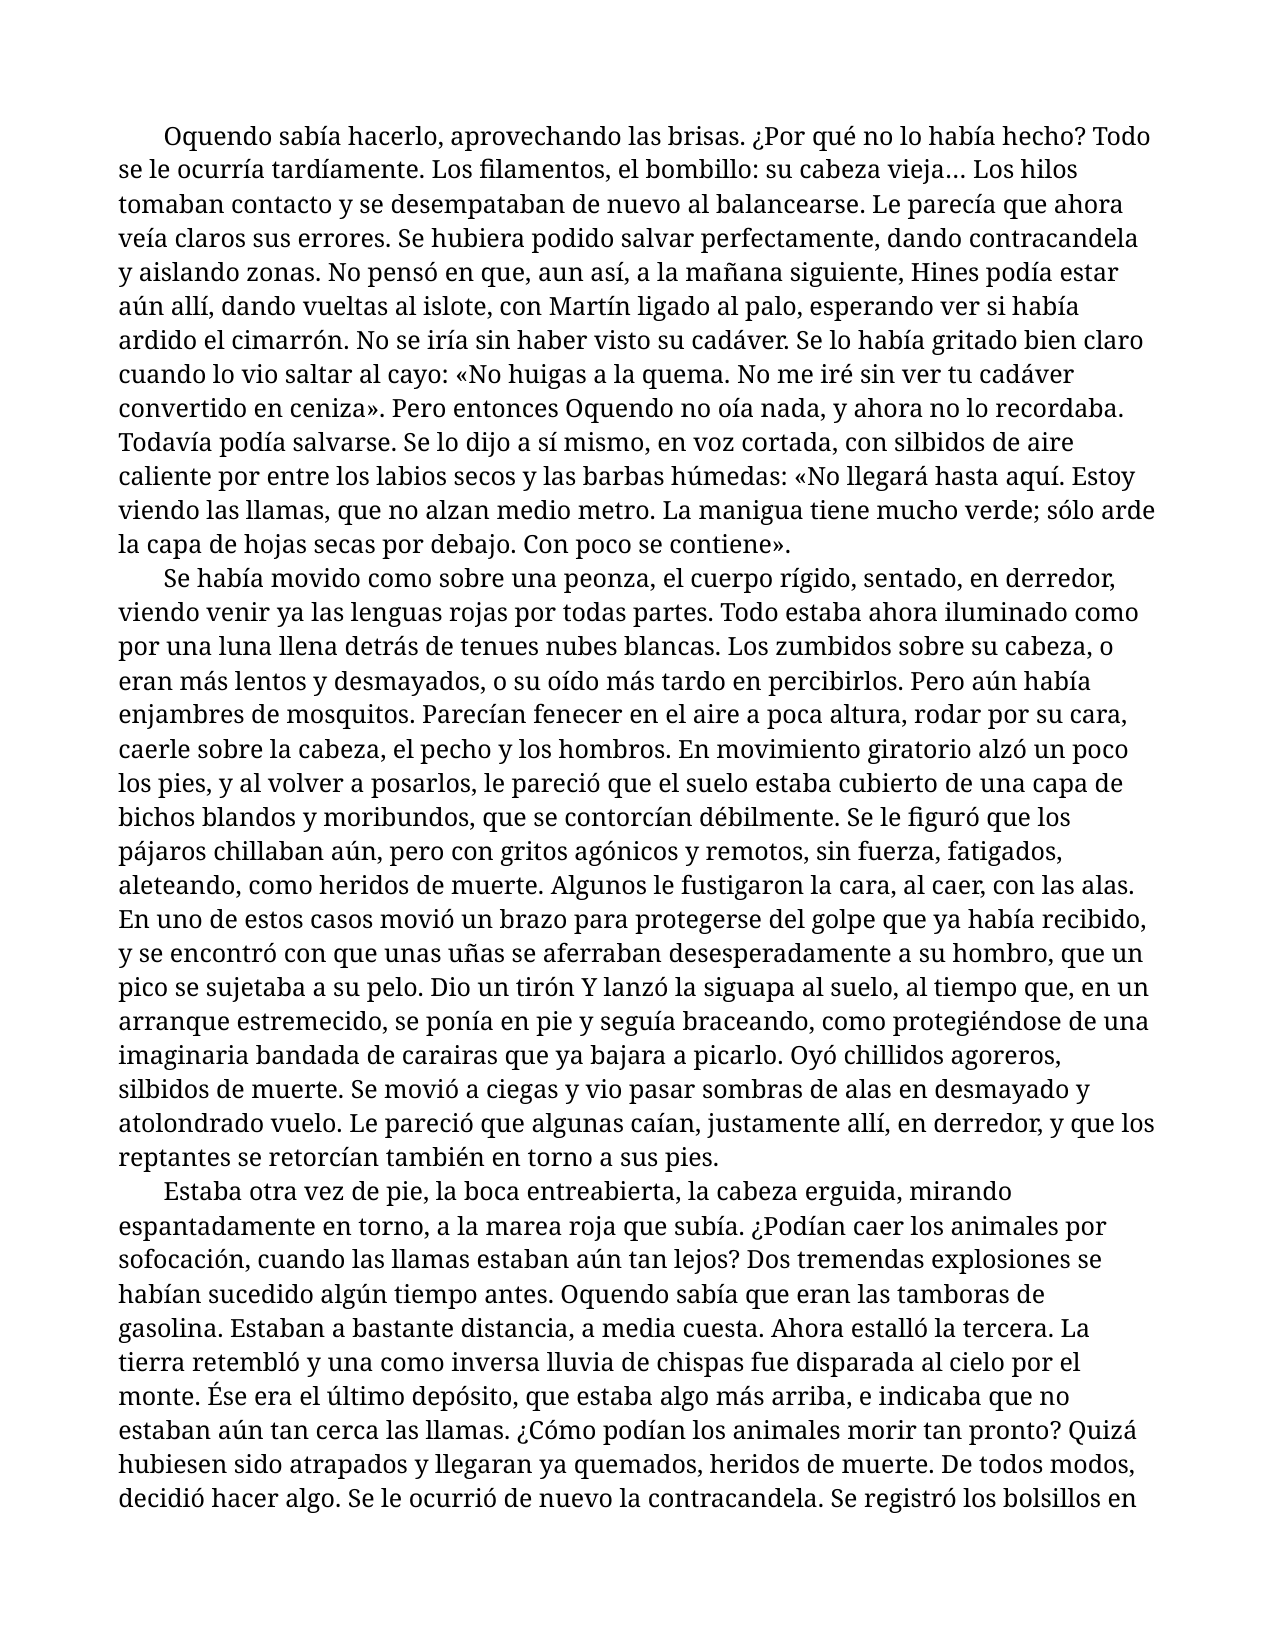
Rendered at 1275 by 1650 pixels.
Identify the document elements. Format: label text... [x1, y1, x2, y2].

text Oquendo sabía hacerlo, aprovechando las brisas. ¿Por qué no lo había hecho? Todo se le ocurría tardíamente. Los filamentos, el bombillo: su cabeza vieja… Los hilos tomaban contacto y se desempataban de nuevo al balancearse. Le parecía que ahora veía claros sus errores. Se hubiera podido salvar perfectamente, dando contracandela y aislando zonas. No pensó en que, aun así, a la mañana siguiente, Hines podía estar aún allí, dando vueltas al islote, con Martín ligado al palo, esperando ver si había ardido el cimarrón. No se iría sin haber visto su cadáver. Se lo había gritado bien claro cuando lo vio saltar al cayo: «No huigas a la quema. No me iré sin ver tu cadáver convertido en ceniza». Pero entonces Oquendo no oía nada, y ahora no lo recordaba. Todavía podía salvarse. Se lo dijo a sí mismo, en voz cortada, con silbidos de aire caliente por entre los labios secos y las barbas húmedas: «No llegará hasta aquí. Estoy viendo las llamas, que no alzan medio metro. La manigua tiene mucho verde; sólo arde la capa de hojas secas por debajo. Con poco se contiene». Se había movido como sobre una peonza, el cuerpo rígido, sentado, en derredor, viendo venir ya las lenguas rojas por todas partes. Todo estaba ahora iluminado como por una luna llena detrás de tenues nubes blancas. Los zumbidos sobre su cabeza, o eran más lentos y desmayados, o su oído más tardo en percibirlos. Pero aún había enjambres de mosquitos. Parecían fenecer en el aire a poca altura, rodar por su cara, caerle sobre la cabeza, el pecho y los hombros. En movimiento giratorio alzó un poco los pies, y al volver a posarlos, le pareció que el suelo estaba cubierto de una capa de bichos blandos y moribundos, que se contorcían débilmente. Se le figuró que los pájaros chillaban aún, pero con gritos agónicos y remotos, sin fuerza, fatigados, aleteando, como heridos de muerte. Algunos le fustigaron la cara, al caer, con las alas. En uno de estos casos movió un brazo para protegerse del golpe que ya había recibido, y se encontró con que unas uñas se aferraban desesperadamente a su hombro, que un pico se sujetaba a su pelo. Dio un tirón Y lanzó la siguapa al suelo, al tiempo que, en un arranque estremecido, se ponía en pie y seguía braceando, como protegiéndose de una imaginaria bandada de carairas que ya bajara a picarlo. Oyó chillidos agoreros, silbidos de muerte. Se movió a ciegas y vio pasar sombras de alas en desmayado y atolondrado vuelo. Le pareció que algunas caían, justamente allí, en derredor, y que los reptantes se retorcían también en torno a sus pies. Estaba otra vez de pie, la boca entreabierta, la cabeza erguida, mirando espantadamente en torno, a la marea roja que subía. ¿Podían caer los animales por sofocación, cuando las llamas estaban aún tan lejos? Dos tremendas explosiones se habían sucedido algún tiempo antes. Oquendo sabía que eran las tamboras de gasolina. Estaban a bastante distancia, a media cuesta. Ahora estalló la tercera. La tierra retembló y una como inversa lluvia de chispas fue disparada al cielo por el monte. Ése era el último depósito, que estaba algo más arriba, e indicaba que no estaban aún tan cerca las llamas. ¿Cómo podían los animales morir tan pronto? Quizá hubiesen sido atrapados y llegaran ya quemados, heridos de muerte. De todos modos, decidió hacer algo. Se le ocurrió de nuevo la contracandela. Se registró los bolsillos en [118, 118, 1157, 1515]
